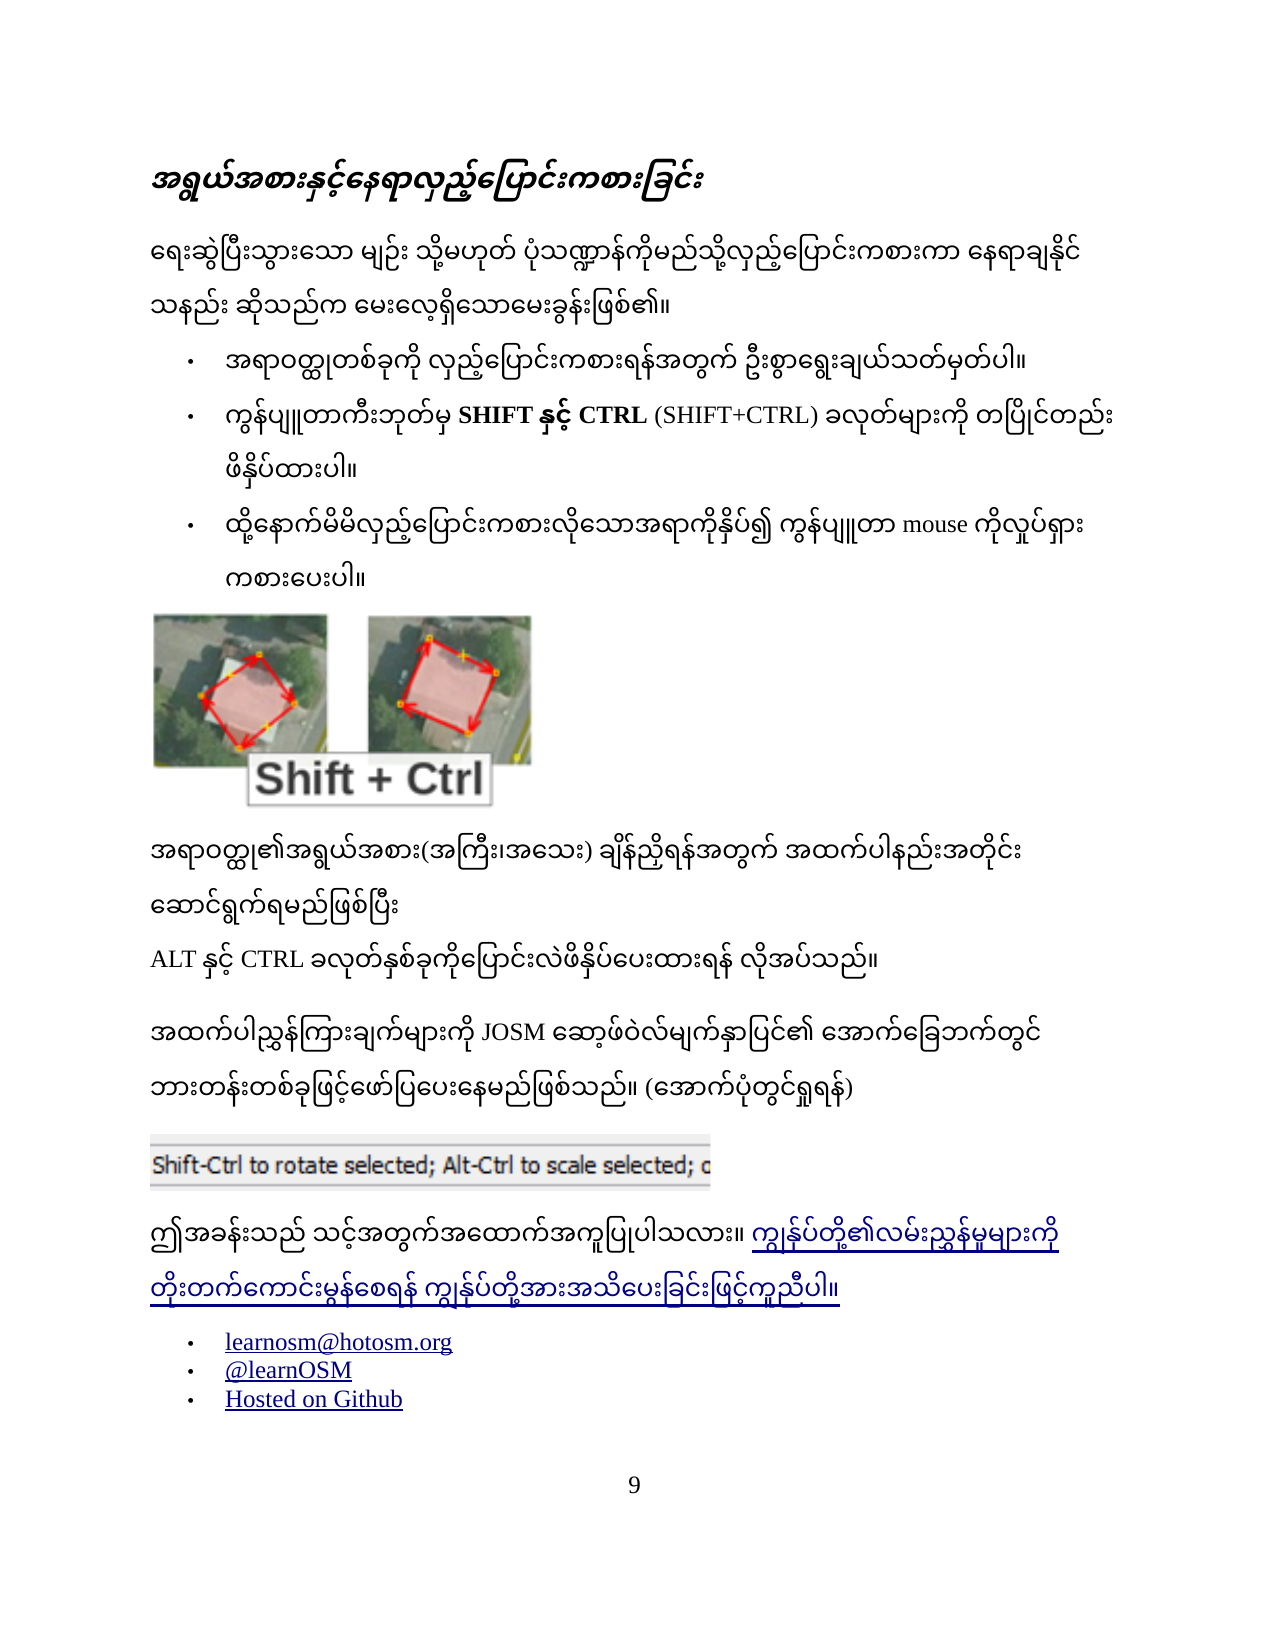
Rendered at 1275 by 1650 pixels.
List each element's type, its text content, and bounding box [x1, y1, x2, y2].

list @learnOSM [187, 1355, 1125, 1384]
text အထက်ပါညွှန်ကြားချက်များကို JOSM ဆော့ဖ်ဝဲလ်မျက်နှာပြင်၏ အောက်ခြေဘက်တွင် ဘားတန်းတစ်ခုဖြင့်ဖော်ပြပေးနေမည်ဖြစ်သည်။ (အောက်ပုံတွင်ရှုရန်) [150, 1007, 1125, 1116]
list ကွန်ပျူတာကီးဘုတ်မှ SHIFT နှင့် CTRL (SHIFT+CTRL) ခလုတ်များကို တပြိုင်တည်းဖိနှိပ်ထားပါ။ [187, 390, 1125, 499]
list Hosted on Github [187, 1384, 1125, 1413]
text ဤအခန်းသည် သင့်အတွက်အထောက်အကူပြုပါသလား။ ကျွန်ုပ်တို့၏လမ်းညွှန်မှုများကိုတိုးတက်ကောင်းမွန်စေရန် ကျွန်ုပ်တို့အားအသိပေးခြင်းဖြင့်ကူညီပါ။ [150, 1208, 1125, 1318]
text ရေးဆွဲပြီးသွားသော မျဉ်း သို့မဟုတ် ပုံသဏ္ဍာန်ကိုမည်သို့လှည့်ပြောင်းကစားကာ နေရာချနိုင်သနည်း ဆိုသည်က မေးလေ့ရှိသောမေးခွန်းဖြစ်၏။ [150, 226, 1125, 335]
list learnosm@hotosm.org [187, 1327, 1125, 1355]
list ထို့နောက်မိမိလှည့်ပြောင်းကစားလိုသောအရာကိုနှိပ်၍ ကွန်ပျူတာ mouse ကိုလှုပ်ရှားကစားပေးပါ။ [187, 499, 1125, 608]
text အရာဝတ္ထု၏အရွယ်အစား(အကြီး၊အသေး) ချိန်ညှိရန်အတွက် အထက်ပါနည်းအတိုင်းဆောင်ရွက်ရမည်ဖြစ်ပြီး ALT နှင့် CTRL ခလုတ်နှစ်ခုကိုပြောင်းလဲဖိနှိပ်ပေးထားရန် လိုအပ်သည်။ [150, 826, 1125, 989]
picture [150, 1134, 711, 1191]
list အရာဝတ္ထုတစ်ခုကို လှည့်ပြောင်းကစားရန်အတွက် ဦးစွာရွေးချယ်သတ်မှတ်ပါ။ [187, 335, 1125, 390]
subtitle အရွယ်အစားနှင့်နေရာလှည့်ပြောင်းကစားခြင်း [150, 150, 1125, 214]
picture [150, 608, 567, 817]
